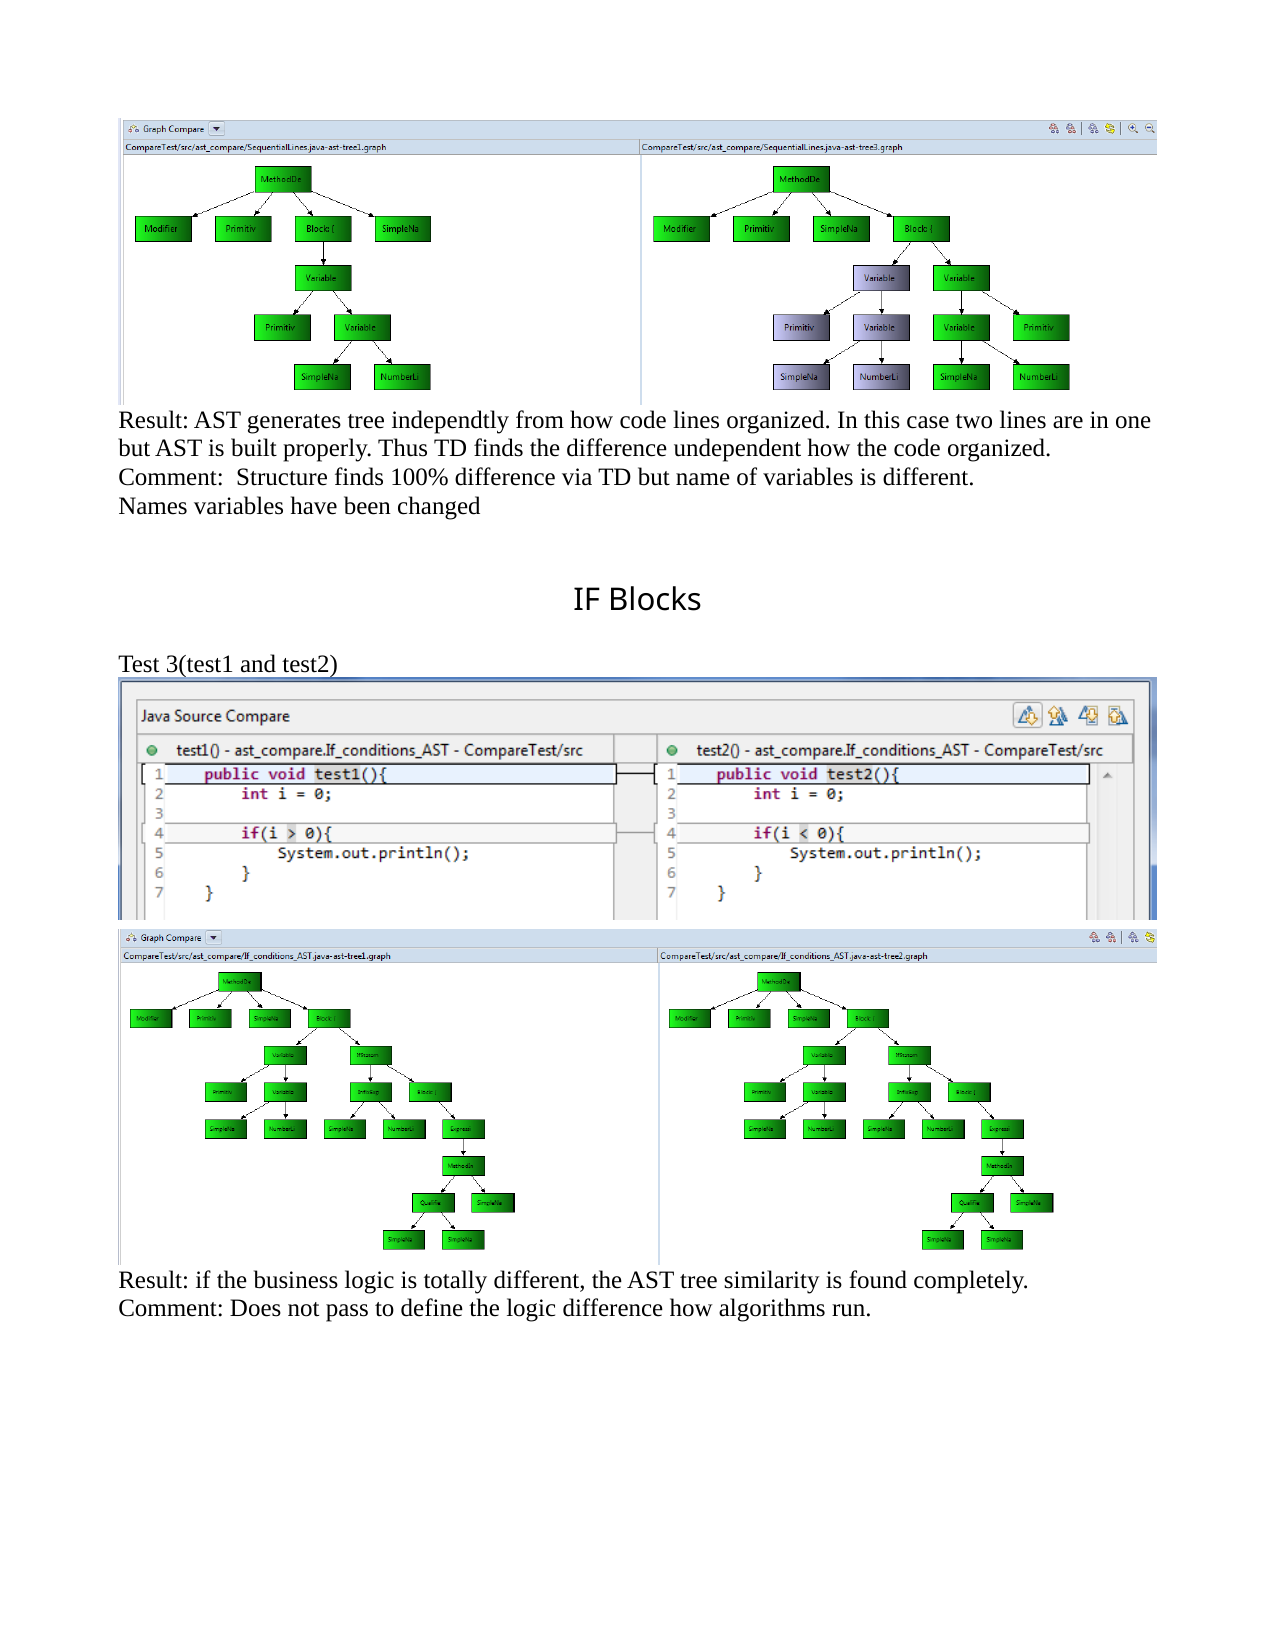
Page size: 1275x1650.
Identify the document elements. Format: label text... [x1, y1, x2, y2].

text Test 3(test1 and test2) [118, 649, 1157, 677]
picture [118, 677, 1157, 920]
text Result: if the business logic is totally different, the AST tree similarity is found completely. [118, 1265, 1157, 1293]
text [118, 920, 1157, 929]
text IF Blocks [118, 577, 1157, 620]
text Comment: Structure finds 100% difference via TD but name of variables is different. [118, 462, 1157, 491]
text Names variables have been changed [118, 491, 1157, 520]
text Comment: Does not pass to define the logic difference how algorithms run. [118, 1293, 1157, 1322]
text Result: AST generates tree independtly from how code lines organized. In this case two lines are in one but AST is built properly. Thus TD finds the difference undependent how the code organized. [118, 405, 1157, 462]
picture [118, 118, 1157, 405]
picture [118, 929, 1157, 1265]
